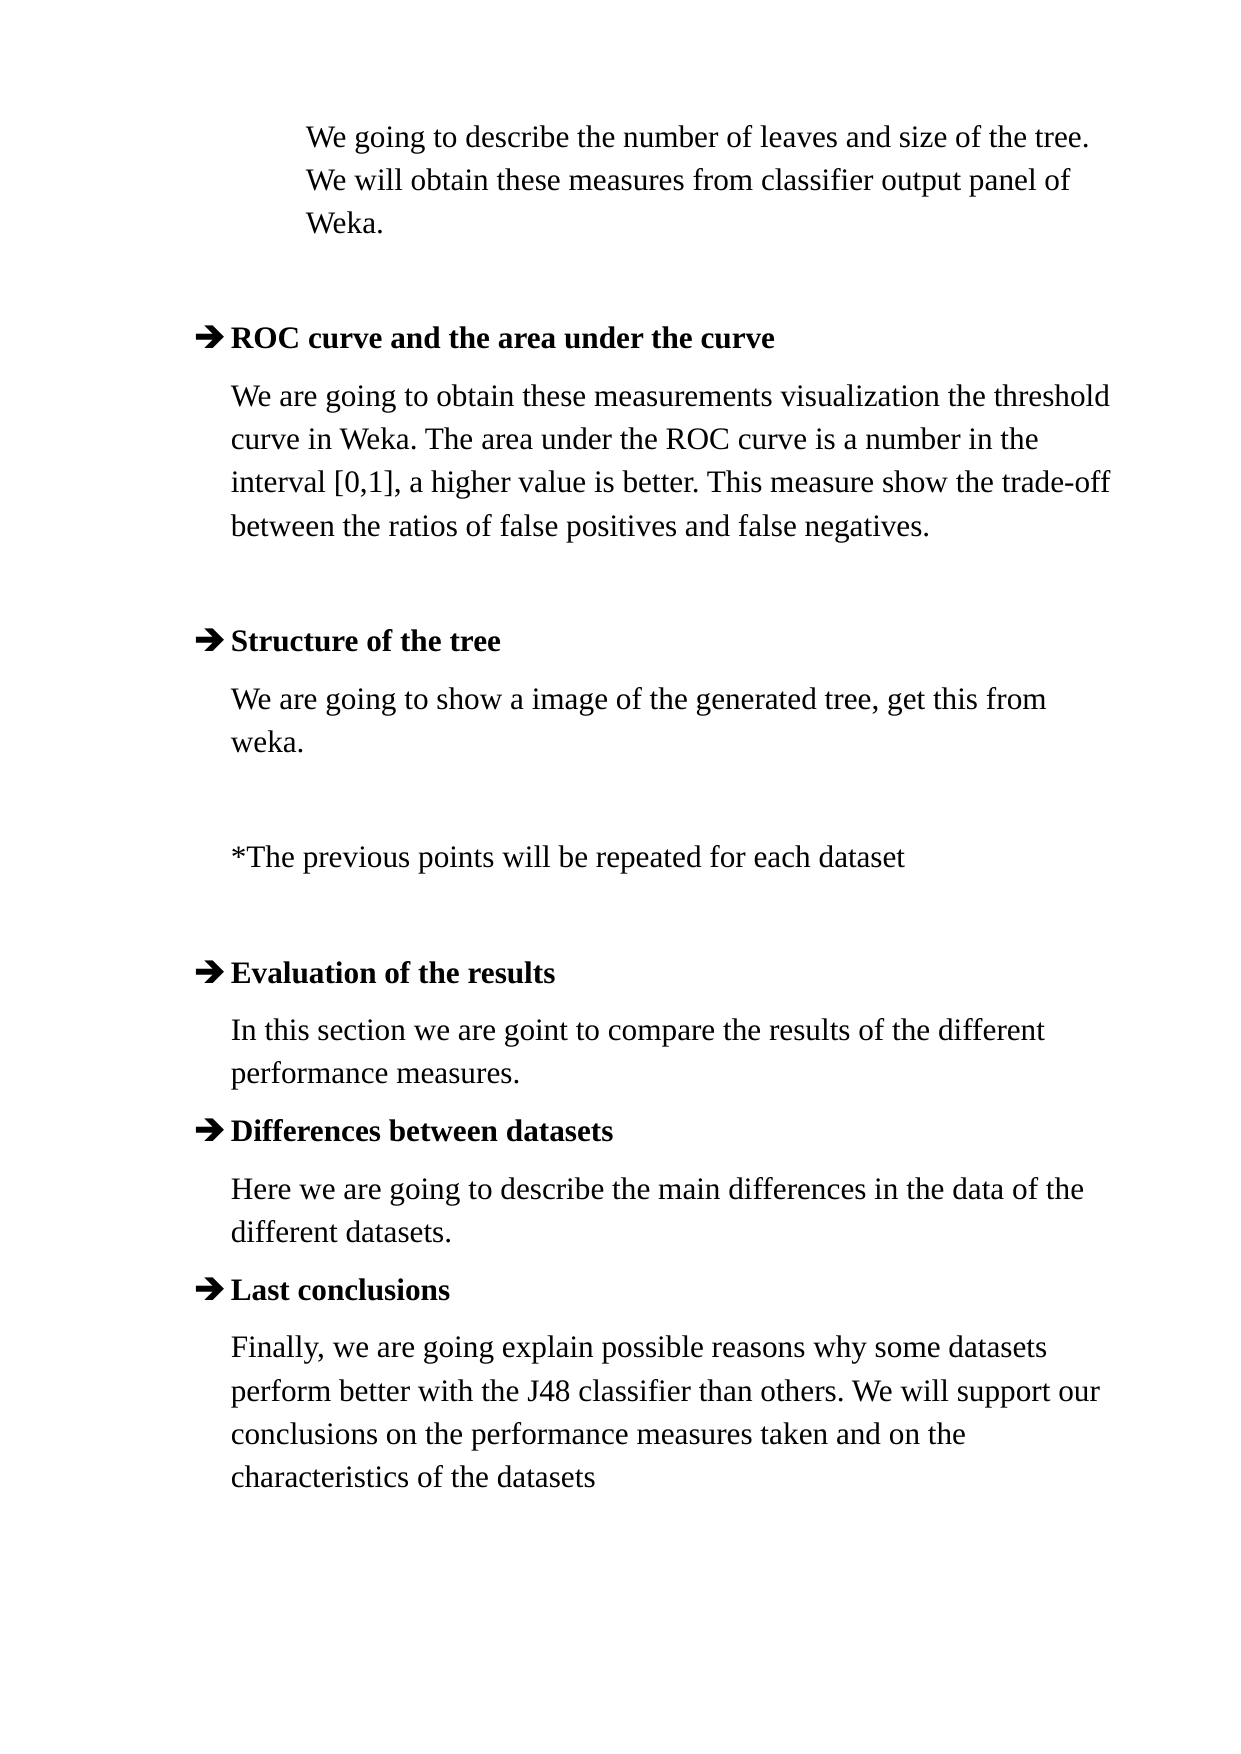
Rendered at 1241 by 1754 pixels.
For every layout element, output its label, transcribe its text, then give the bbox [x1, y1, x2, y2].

list Structure of the tree [193, 622, 1122, 658]
list In this section we are goint to compare the results of the different performance measures. [193, 1012, 1122, 1091]
list Last conclusions [193, 1271, 1122, 1307]
list *The previous points will be repeated for each dataset [193, 838, 1122, 874]
list Finally, we are going explain possible reasons why some datasets perform better with the J48 classifier than others. We will support our conclusions on the performance measures taken and on the characteristics of the datasets [193, 1329, 1122, 1494]
list Differences between datasets [193, 1112, 1122, 1148]
list We are going to show a image of the generated tree, get this from weka. [193, 680, 1122, 759]
list Here we are going to describe the main differences in the data of the different datasets. [193, 1170, 1122, 1249]
list We going to describe the number of leaves and size of the tree. We will obtain these measures from classifier output panel of Weka. [268, 118, 1122, 240]
list We are going to obtain these measurements visualization the threshold curve in Weka. The area under the ROC curve is a number in the interval [0,1], a higher value is better. This measure show the trade-off between the ratios of false positives and false negatives. [193, 377, 1122, 543]
list Evaluation of the results [193, 954, 1122, 990]
list ROC curve and the area under the curve [193, 320, 1122, 356]
